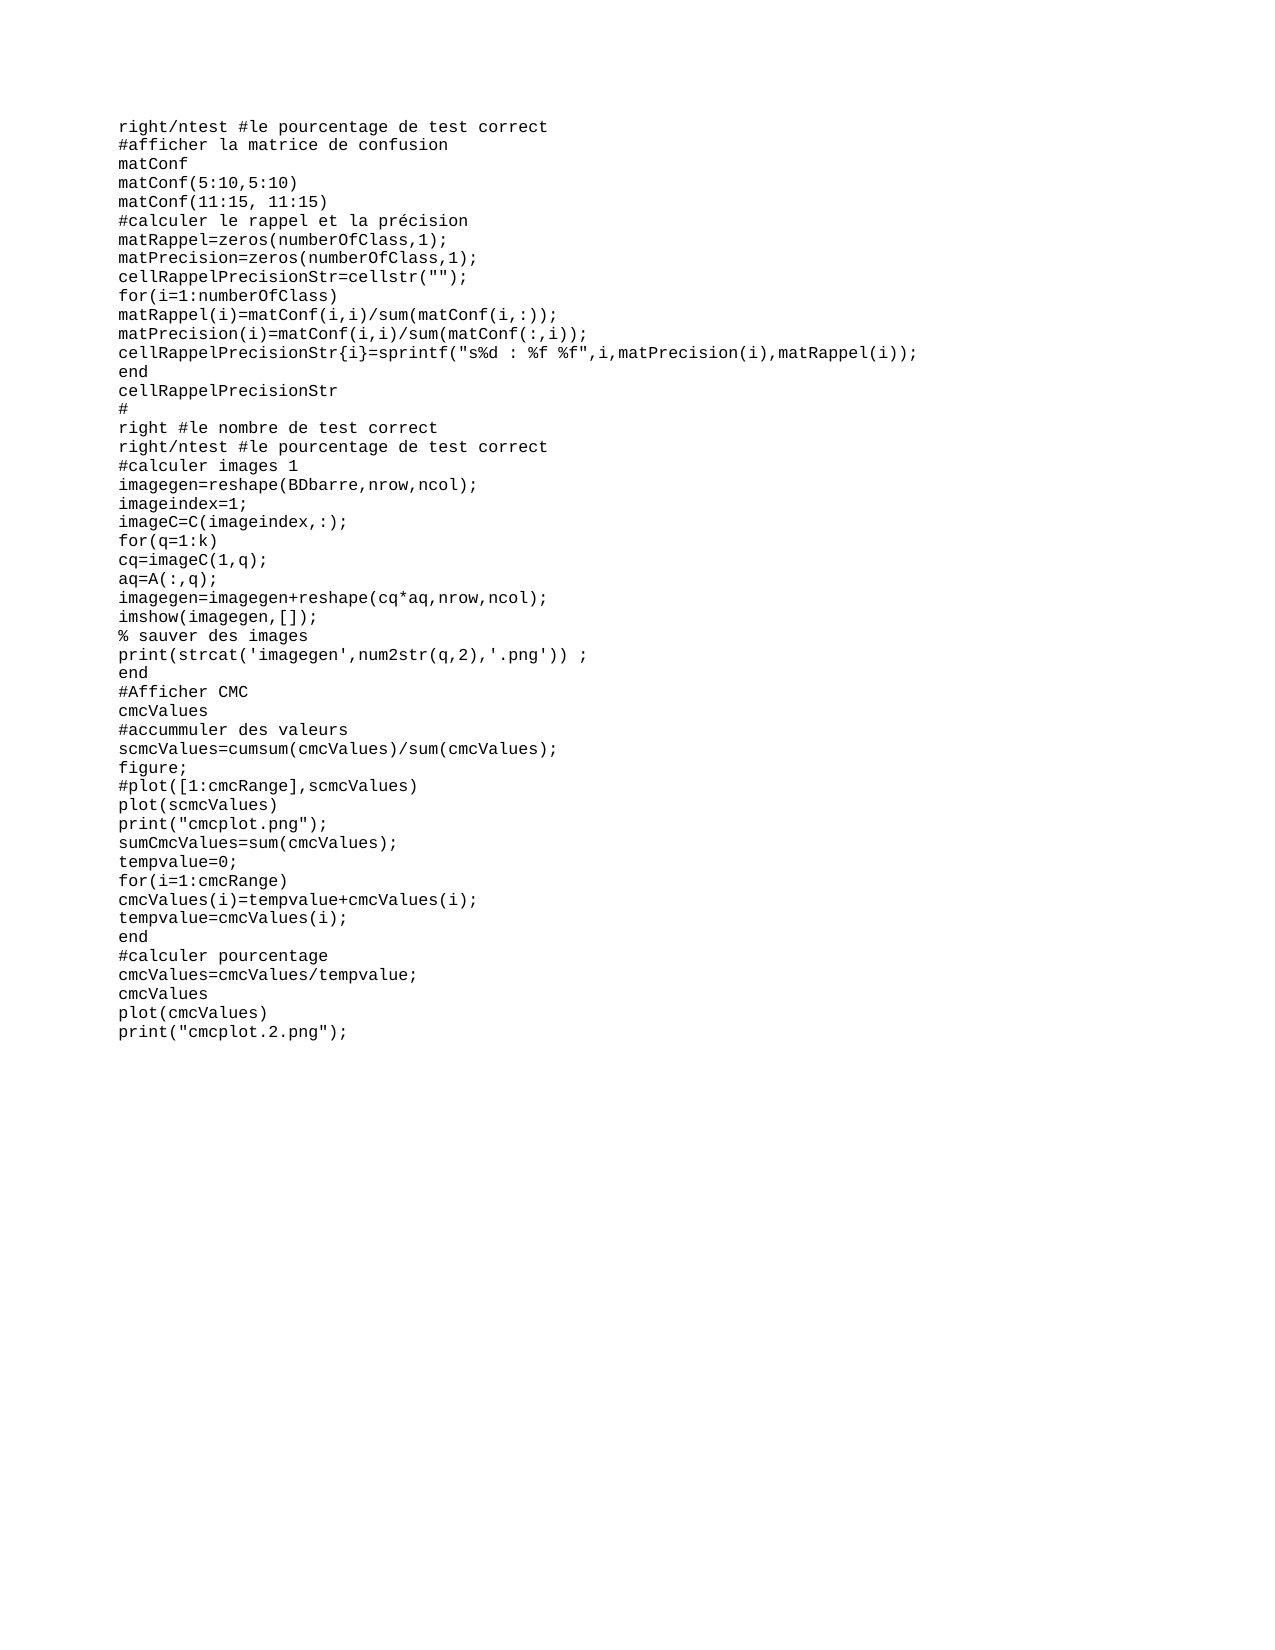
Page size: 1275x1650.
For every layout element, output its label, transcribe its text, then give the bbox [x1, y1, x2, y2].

text print(strcat('imagegen',num2str(q,2),'.png')) ; [118, 646, 1157, 665]
text aq=A(:,q); [118, 571, 1157, 589]
text imageindex=1; [118, 495, 1157, 514]
text end [118, 665, 1157, 684]
text imagegen=imagegen+reshape(cq*aq,nrow,ncol); [118, 589, 1157, 608]
text matRappel(i)=matConf(i,i)/sum(matConf(i,:)); [118, 307, 1157, 326]
text # [118, 401, 1157, 420]
text cmcValues(i)=tempvalue+cmcValues(i); [118, 891, 1157, 910]
text figure; [118, 759, 1157, 778]
text matConf(11:15, 11:15) [118, 193, 1157, 212]
text cellRappelPrecisionStr{i}=sprintf("s%d : %f %f",i,matPrecision(i),matRappel(i)); [118, 344, 1157, 363]
text plot(scmcValues) [118, 797, 1157, 816]
text cmcValues [118, 703, 1157, 721]
text right #le nombre de test correct [118, 420, 1157, 439]
text matConf [118, 156, 1157, 175]
text matPrecision(i)=matConf(i,i)/sum(matConf(:,i)); [118, 326, 1157, 344]
text sumCmcValues=sum(cmcValues); [118, 834, 1157, 853]
text cmcValues=cmcValues/tempvalue; [118, 967, 1157, 985]
text matPrecision=zeros(numberOfClass,1); [118, 250, 1157, 269]
text #plot([1:cmcRange],scmcValues) [118, 778, 1157, 797]
text plot(cmcValues) [118, 1004, 1157, 1023]
text imageC=C(imageindex,:); [118, 514, 1157, 533]
text tempvalue=0; [118, 853, 1157, 872]
text cmcValues [118, 985, 1157, 1004]
text print("cmcplot.2.png"); [118, 1023, 1157, 1042]
text right/ntest #le pourcentage de test correct [118, 118, 1157, 137]
text right/ntest #le pourcentage de test correct [118, 439, 1157, 457]
text #calculer le rappel et la précision [118, 212, 1157, 231]
text #calculer images 1 [118, 457, 1157, 476]
text scmcValues=cumsum(cmcValues)/sum(cmcValues); [118, 740, 1157, 759]
text % sauver des images [118, 627, 1157, 646]
text #accummuler des valeurs [118, 721, 1157, 740]
text cellRappelPrecisionStr [118, 382, 1157, 401]
text for(i=1:numberOfClass) [118, 288, 1157, 307]
text #calculer pourcentage [118, 948, 1157, 967]
text cq=imageC(1,q); [118, 552, 1157, 571]
text print("cmcplot.png"); [118, 816, 1157, 834]
text matRappel=zeros(numberOfClass,1); [118, 231, 1157, 250]
text #afficher la matrice de confusion [118, 137, 1157, 156]
text imshow(imagegen,[]); [118, 608, 1157, 627]
text matConf(5:10,5:10) [118, 175, 1157, 193]
text tempvalue=cmcValues(i); [118, 910, 1157, 929]
text cellRappelPrecisionStr=cellstr(""); [118, 269, 1157, 288]
text end [118, 929, 1157, 948]
text for(i=1:cmcRange) [118, 872, 1157, 891]
text for(q=1:k) [118, 533, 1157, 552]
text end [118, 363, 1157, 382]
text imagegen=reshape(BDbarre,nrow,ncol); [118, 476, 1157, 495]
text #Afficher CMC [118, 684, 1157, 703]
